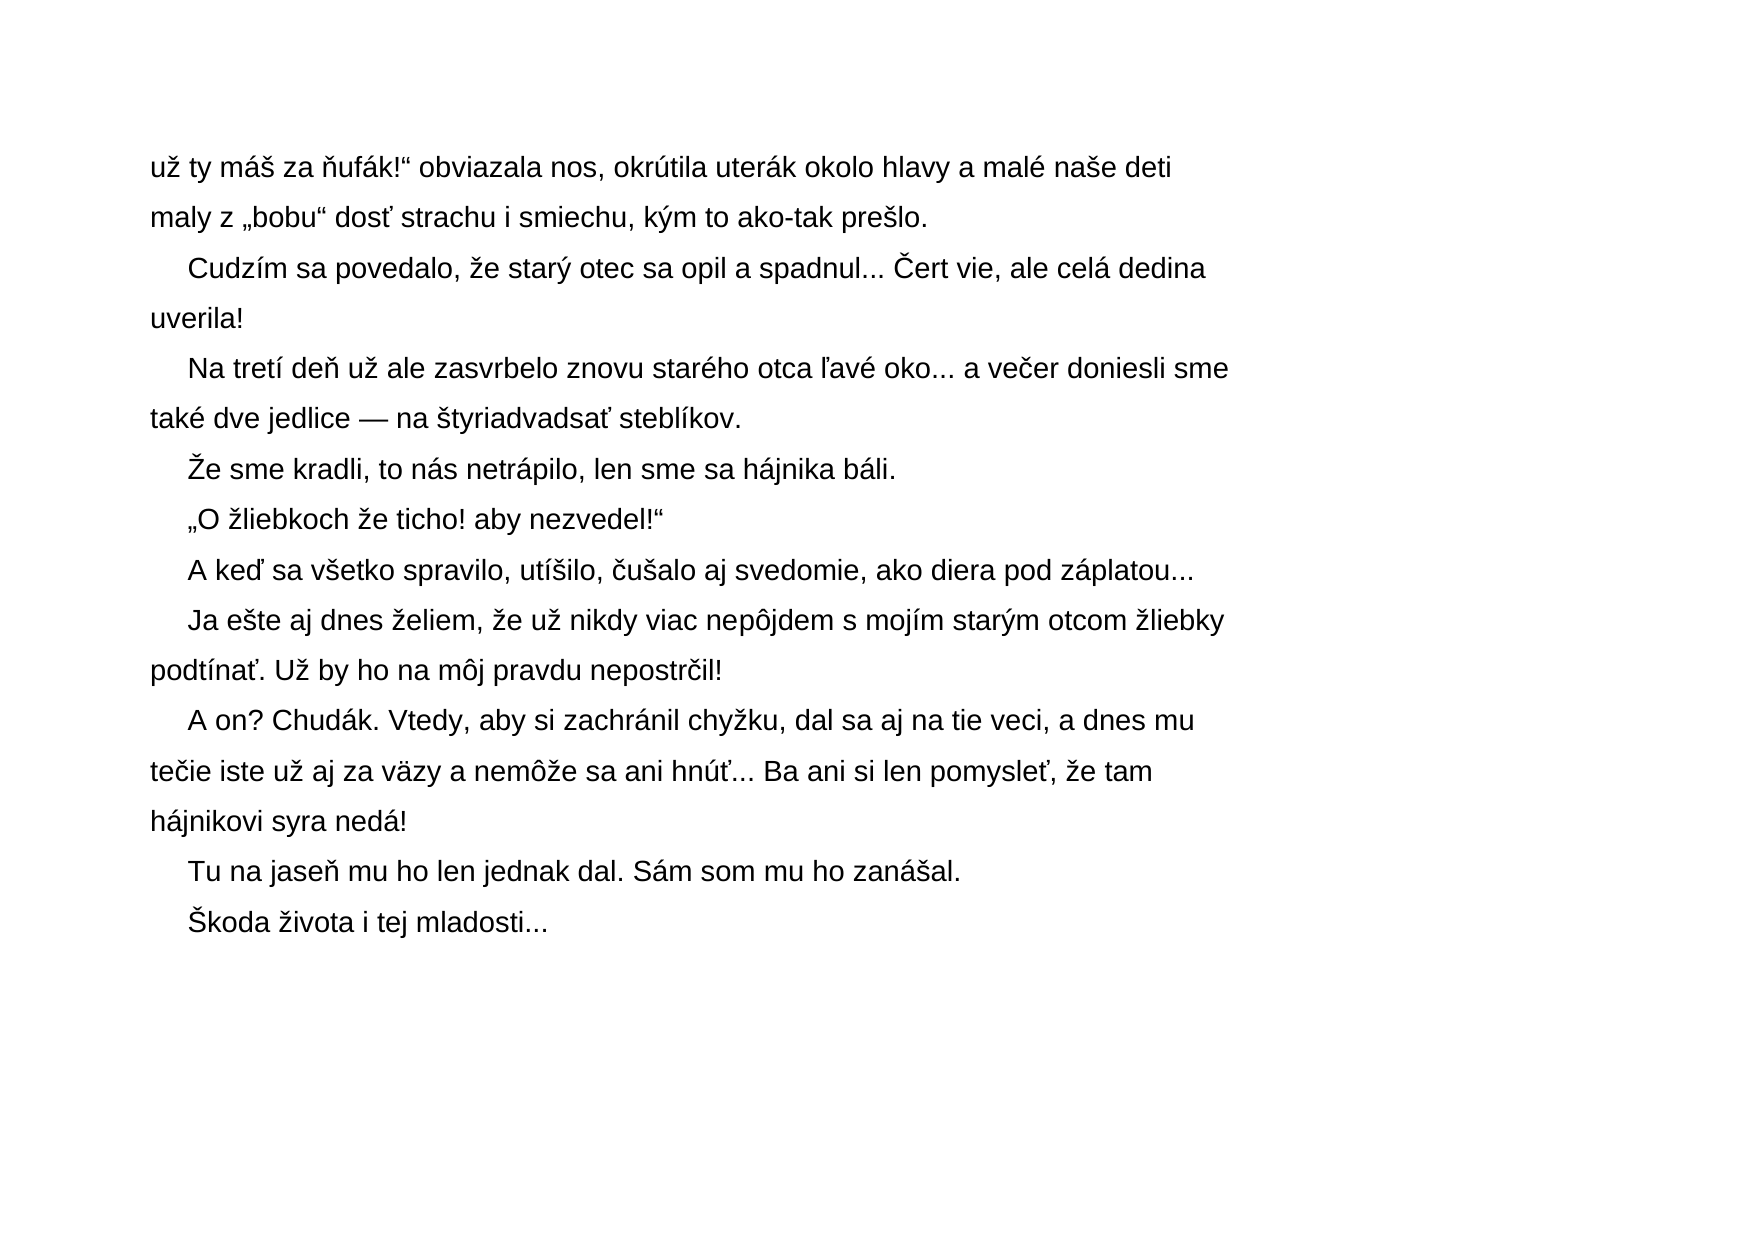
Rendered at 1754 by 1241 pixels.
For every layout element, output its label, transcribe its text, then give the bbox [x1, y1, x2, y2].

text Škoda života i tej mladosti... [150, 905, 1242, 938]
text Cudzím sa povedalo, že starý otec sa opil a spadnul... Čert vie, ale celá dedina uverila! [150, 251, 1242, 334]
text A on? Chudák. Vtedy, aby si zachránil chyžku, dal sa aj na tie veci, a dnes mu tečie iste už aj za väzy a nemôže sa ani hnúť... Ba ani si len pomysleť, že tam hájnikovi syra nedá! [150, 703, 1242, 838]
text Tu na jaseň mu ho len jednak dal. Sám som mu ho zanášal. [150, 854, 1242, 888]
text „O žliebkoch že ticho! aby nezvedel!“ [150, 502, 1242, 536]
text už ty máš za ňufák!“ ob­viazala nos, okrútila uterák okolo hlavy a malé naše deti maly z „bobu“ dosť strachu i smiechu, kým to ako-tak prešlo. [150, 150, 1242, 234]
text Na tretí deň už ale zasvrbelo znovu starého otca ľavé oko... a večer doniesli sme také dve jedlice — na štyriadvadsať steblíkov. [150, 351, 1242, 435]
text Ja ešte aj dnes želiem, že už nikdy viac ne­pôjdem s mojím starým otcom žliebky podtínať. Už by ho na môj pravdu nepostrčil! [150, 603, 1242, 687]
text Že sme kradli, to nás netrápilo, len sme sa hájnika báli. [150, 452, 1242, 485]
text A keď sa všetko spravilo, utíšilo, čušalo aj svedomie, ako diera pod záplatou... [150, 552, 1242, 586]
